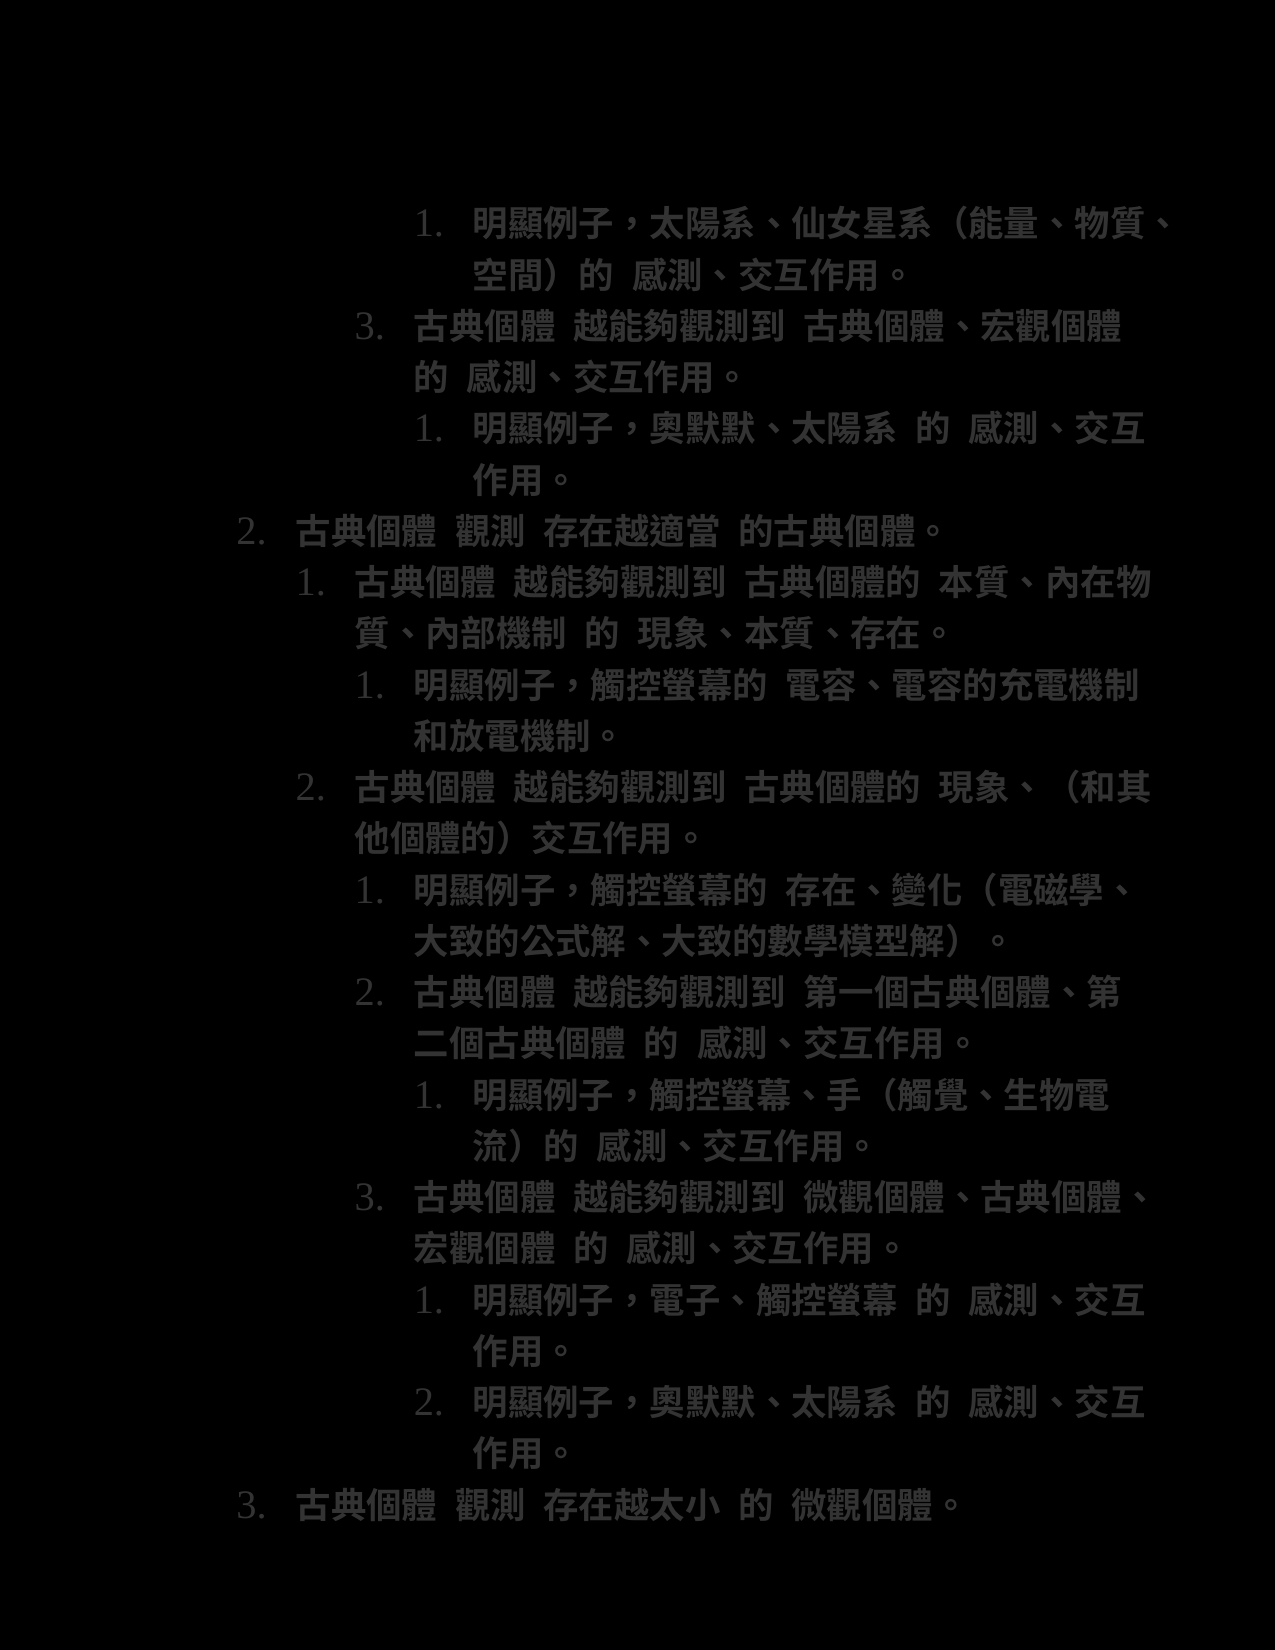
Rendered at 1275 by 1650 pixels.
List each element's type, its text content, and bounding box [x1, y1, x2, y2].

list 古典個體 越能夠觀測到 古典個體的 本質、內在物質、內部機制 的 現象、本質、存在。 [295, 554, 1157, 657]
list 古典個體 越能夠觀測到 微觀個體、古典個體、宏觀個體 的 感測、交互作用。 [354, 1169, 1157, 1272]
list 明顯例子，觸控螢幕的 存在、變化（電磁學、大致的公式解、大致的數學模型解）。 [354, 862, 1157, 964]
list 古典個體 觀測 存在越太小 的 微觀個體。 [236, 1477, 1157, 1528]
list 明顯例子，觸控螢幕、手（觸覺、生物電流）的 感測、交互作用。 [413, 1067, 1157, 1169]
list 古典個體 觀測 存在越適當 的古典個體。 [236, 503, 1157, 554]
list 古典個體 越能夠觀測到 古典個體的 現象、（和其他個體的）交互作用。 [295, 759, 1157, 862]
list 古典個體 越能夠觀測到 第一個古典個體、第二個古典個體 的 感測、交互作用。 [354, 964, 1157, 1067]
list 明顯例子，奧默默、太陽系 的 感測、交互作用。 [413, 401, 1157, 503]
list 明顯例子，觸控螢幕的 電容、電容的充電機制和放電機制。 [354, 657, 1157, 759]
list 明顯例子，奧默默、太陽系 的 感測、交互作用。 [413, 1374, 1157, 1477]
list 明顯例子，電子、觸控螢幕 的 感測、交互作用。 [413, 1272, 1157, 1374]
list 明顯例子，太陽系、仙女星系（能量、物質、空間）的 感測、交互作用。 [413, 196, 1157, 298]
list 古典個體 越能夠觀測到 古典個體、宏觀個體 的 感測、交互作用。 [354, 298, 1157, 401]
